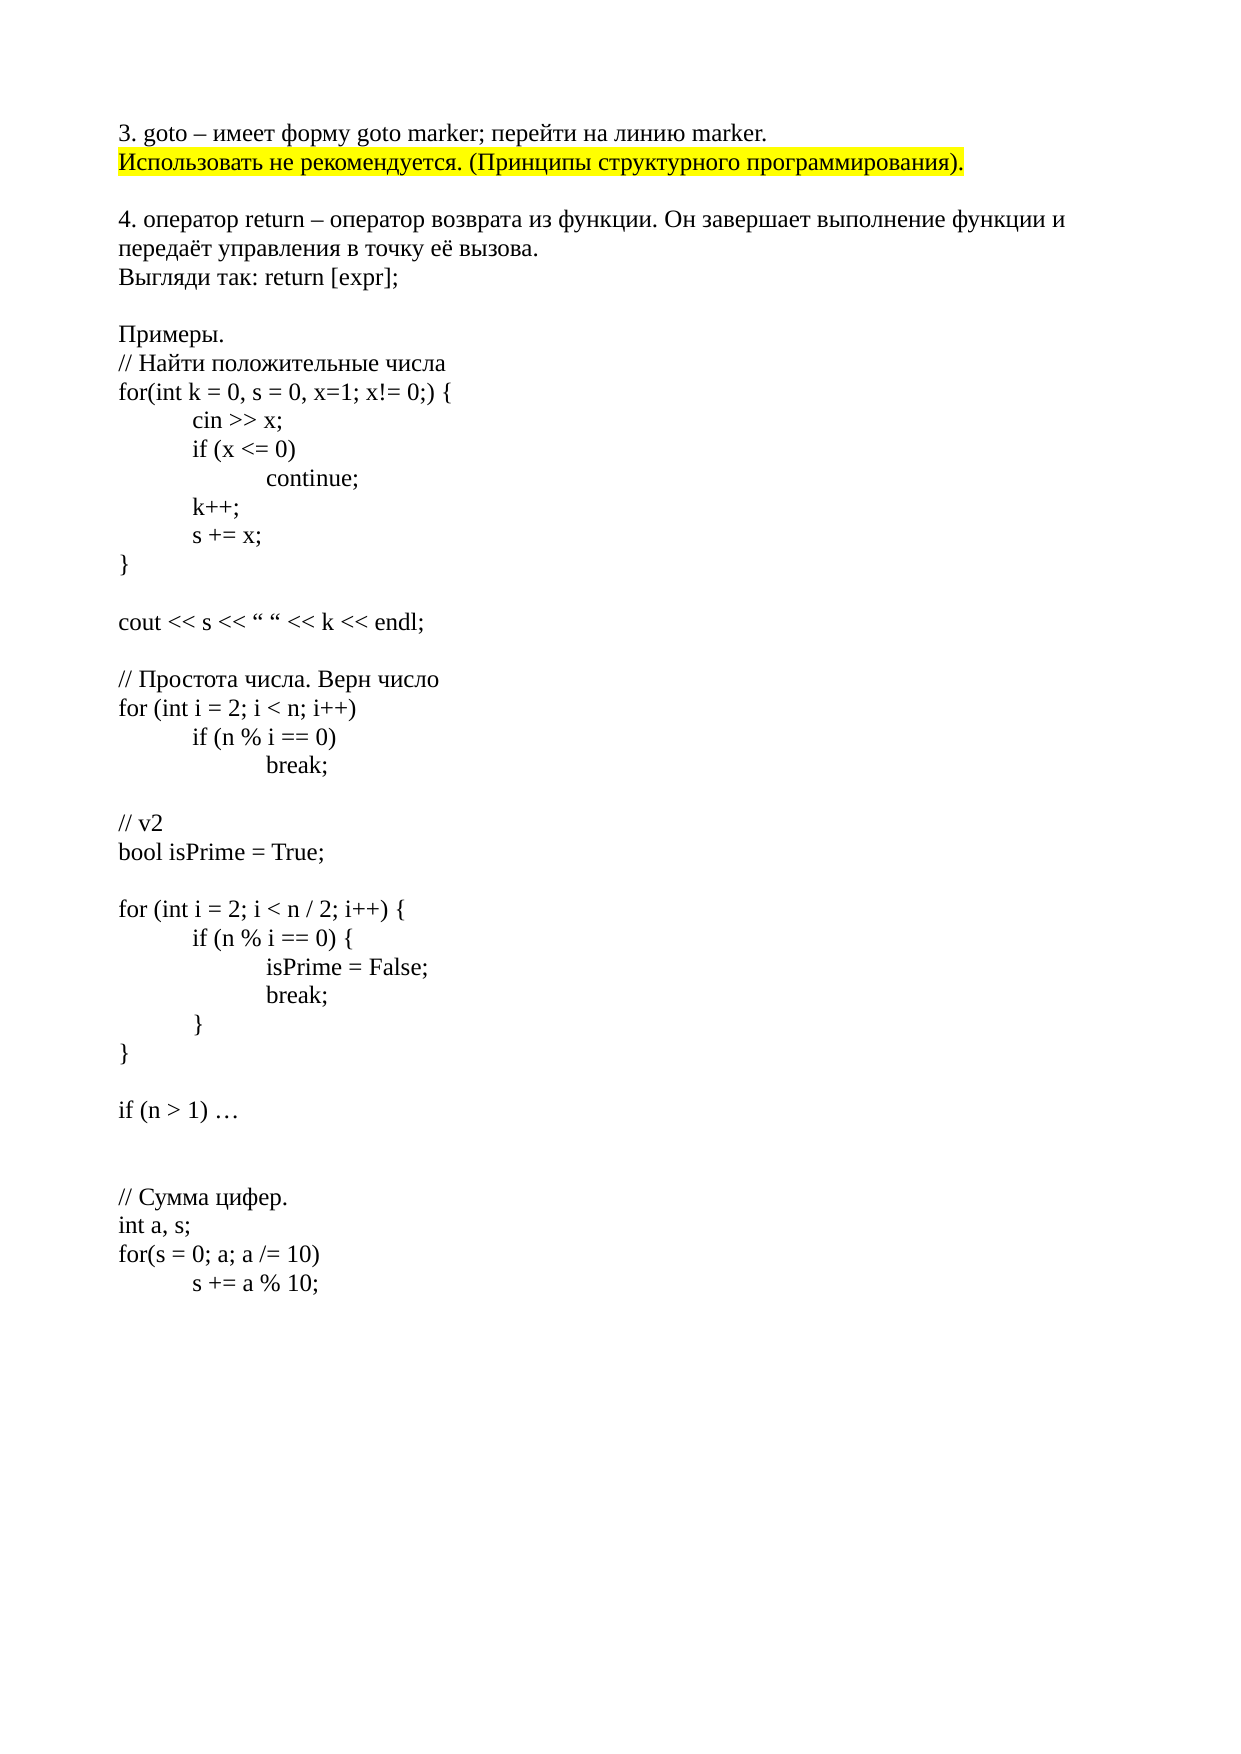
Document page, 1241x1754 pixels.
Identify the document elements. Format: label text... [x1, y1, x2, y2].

text // Найти положительные числа [118, 348, 1122, 377]
text for(s = 0; a; a /= 10) [118, 1239, 1122, 1268]
text s += a % 10; [118, 1268, 1122, 1297]
text Использовать не рекомендуется. (Принципы структурного программирования). [118, 147, 1122, 176]
text } [118, 1009, 1122, 1038]
text } [118, 1038, 1122, 1067]
text // v2 [118, 808, 1122, 837]
text for(int k = 0, s = 0, x=1; x!= 0;) { [118, 377, 1122, 406]
text continue; [118, 463, 1122, 492]
text 3. goto – имеет форму goto marker; перейти на линию marker. [118, 118, 1122, 147]
text for (int i = 2; i < n; i++) [118, 693, 1122, 722]
text for (int i = 2; i < n / 2; i++) { [118, 894, 1122, 923]
text // Сумма цифер. [118, 1182, 1122, 1211]
text if (x <= 0) [118, 434, 1122, 463]
text if (n % i == 0) { [118, 923, 1122, 952]
text bool isPrime = True; [118, 837, 1122, 866]
text cout << s << “ “ << k << endl; [118, 607, 1122, 636]
text break; [118, 981, 1122, 1009]
text if (n > 1) … [118, 1096, 1122, 1124]
text // Простота числа. Верн число [118, 664, 1122, 693]
text if (n % i == 0) [118, 722, 1122, 751]
text k++; [118, 492, 1122, 521]
text Выгляди так: return [expr]; [118, 262, 1122, 291]
text 4. оператор return – оператор возврата из функции. Он завершает выполнение функции и передаёт управления в точку её вызова. [118, 204, 1122, 262]
text int a, s; [118, 1211, 1122, 1239]
text break; [118, 751, 1122, 779]
text cin >> x; [118, 406, 1122, 434]
text isPrime = False; [118, 952, 1122, 981]
text Примеры. [118, 319, 1122, 348]
text s += x; [118, 521, 1122, 549]
text } [118, 549, 1122, 578]
